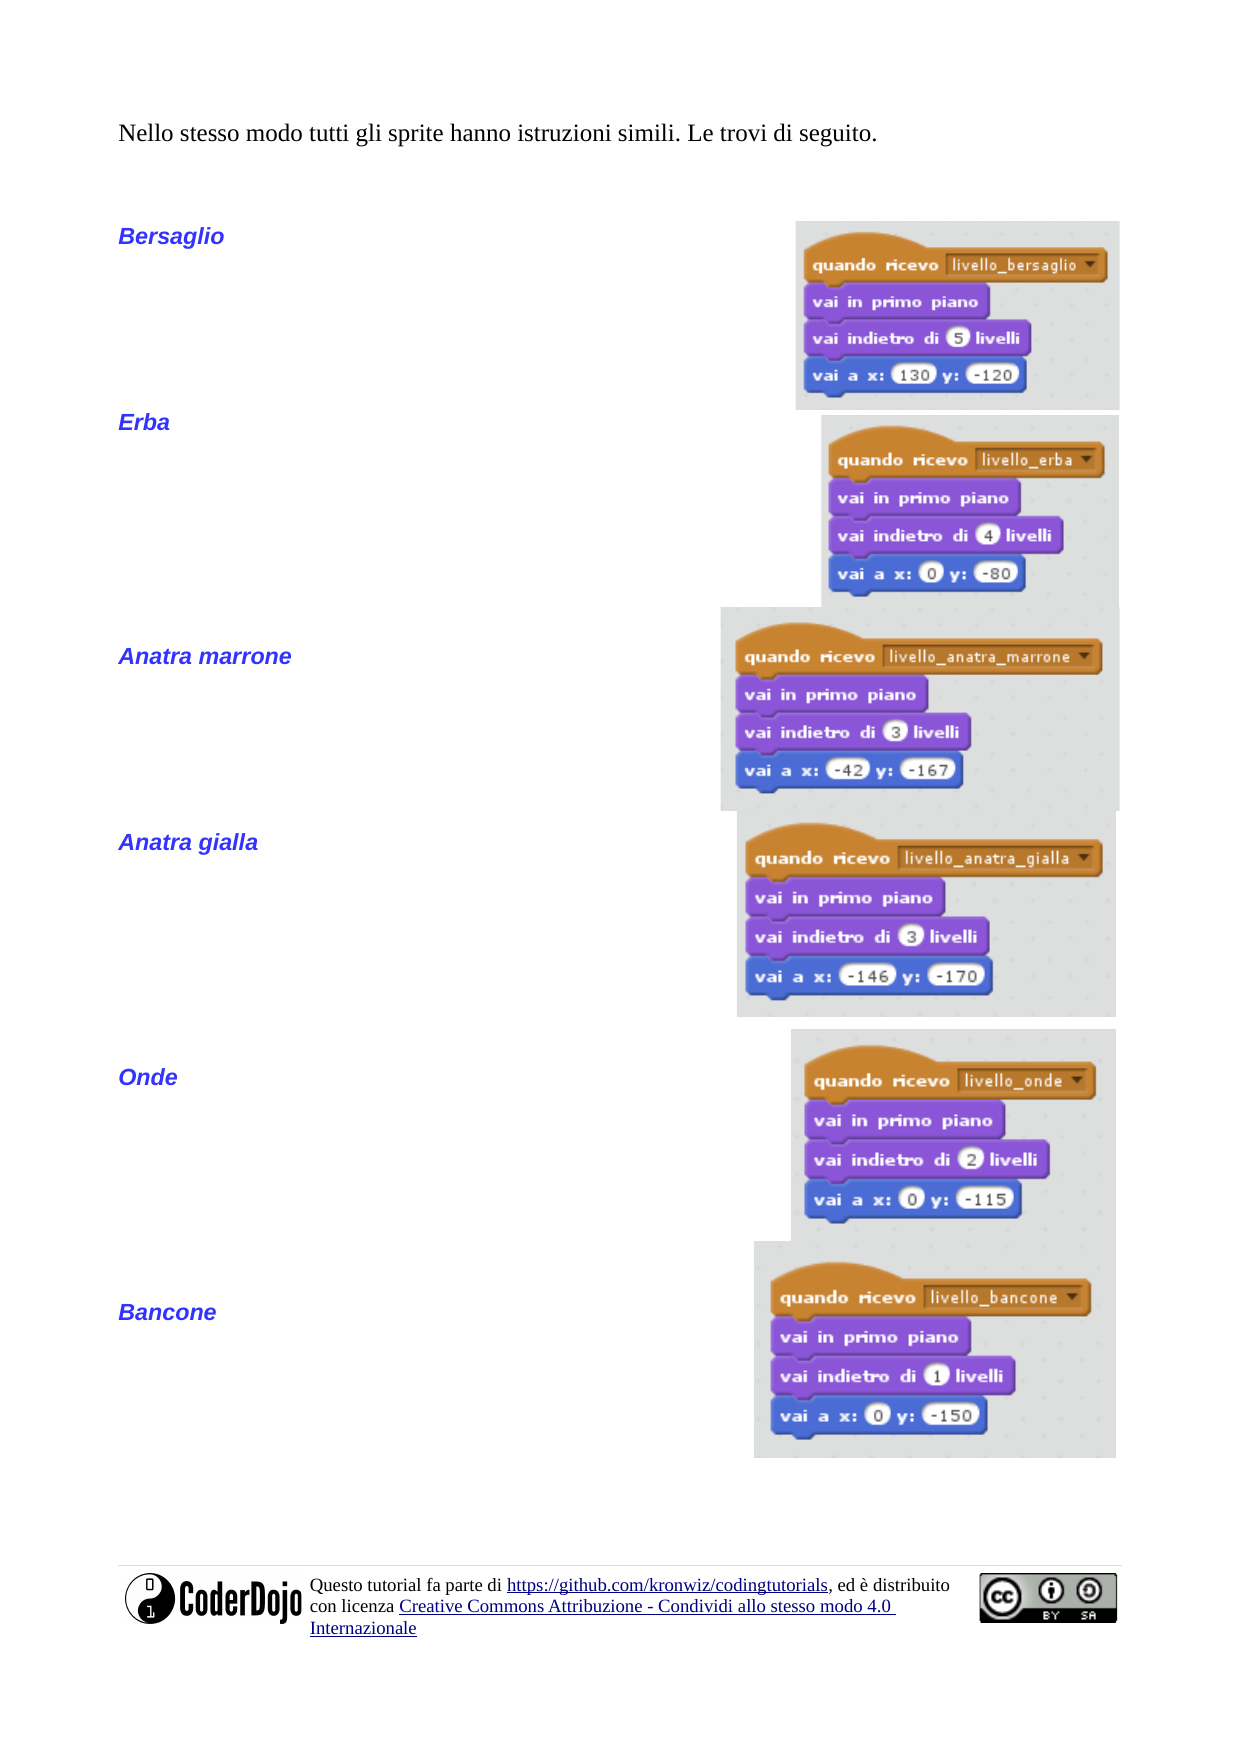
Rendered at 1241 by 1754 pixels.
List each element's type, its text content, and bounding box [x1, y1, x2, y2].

subtitle Onde [118, 1064, 790, 1090]
subtitle Bancone [118, 1298, 753, 1325]
text Nello stesso modo tutti gli sprite hanno istruzioni simili. Le trovi di seguito. [118, 118, 1122, 147]
picture [979, 1573, 1118, 1623]
picture [125, 1573, 302, 1624]
subtitle Erba [118, 408, 1122, 435]
picture [795, 221, 1120, 410]
subtitle Anatra gialla [118, 829, 736, 856]
subtitle Bersaglio [118, 222, 795, 249]
picture [753, 1029, 1116, 1458]
subtitle [1116, 1064, 1122, 1090]
picture [720, 415, 1120, 1017]
subtitle Anatra marrone [118, 643, 720, 670]
subtitle [1116, 1298, 1122, 1325]
